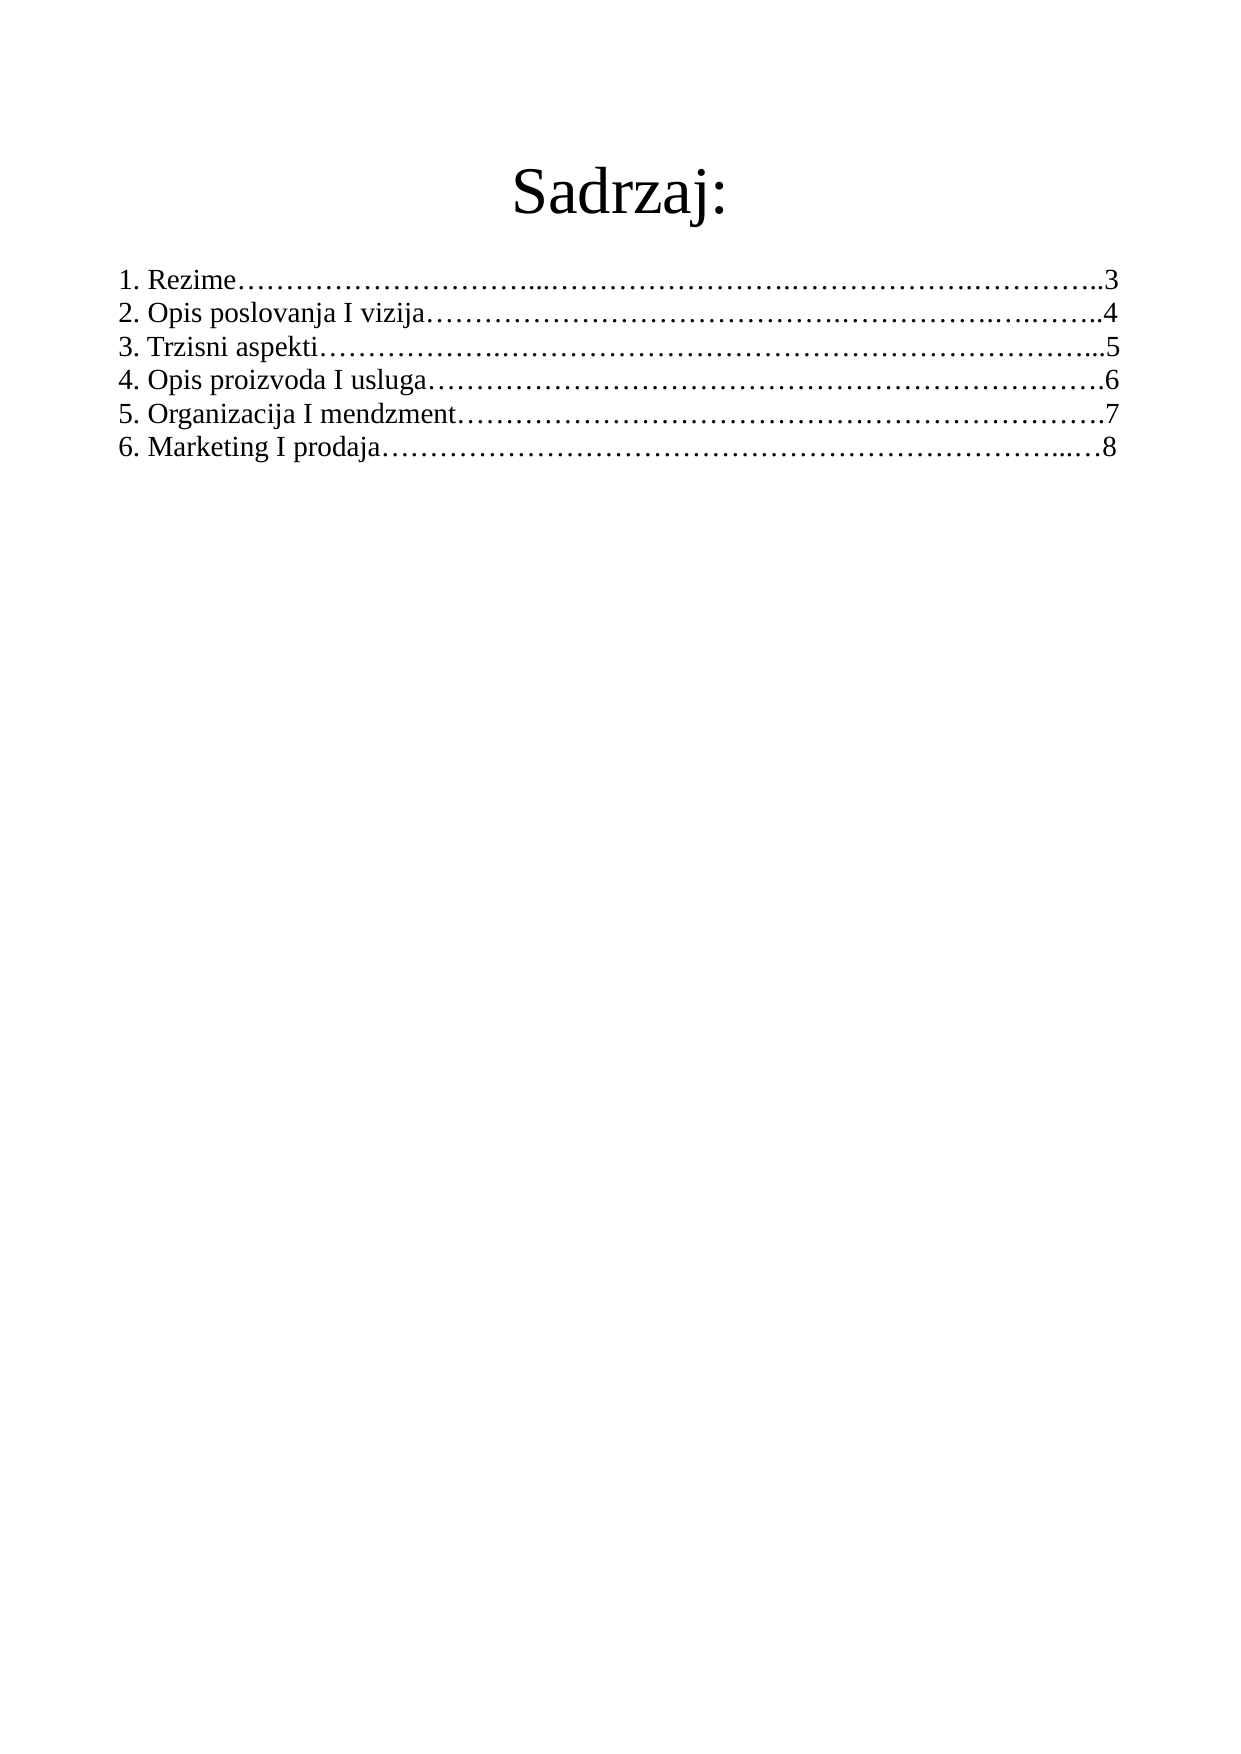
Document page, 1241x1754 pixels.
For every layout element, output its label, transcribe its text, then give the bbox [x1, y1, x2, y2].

text 6. Marketing I prodaja……………………………………………………………...…8 [118, 429, 1122, 463]
text Sadrzaj: [118, 152, 1122, 228]
text 1. Rezime…………………………...…………………….……………….…………..3 [118, 262, 1122, 295]
text 4. Opis proizvoda I usluga…………………………………………………………….6 [118, 362, 1122, 396]
text 3. Trzisni aspekti……………….……………………………………………………...5 [118, 329, 1122, 362]
text 2. Opis poslovanja I vizija…………………………………….…………….….……..4 [118, 295, 1122, 329]
text 5. Organizacija I mendzment………………………………………………………….7 [118, 396, 1122, 429]
